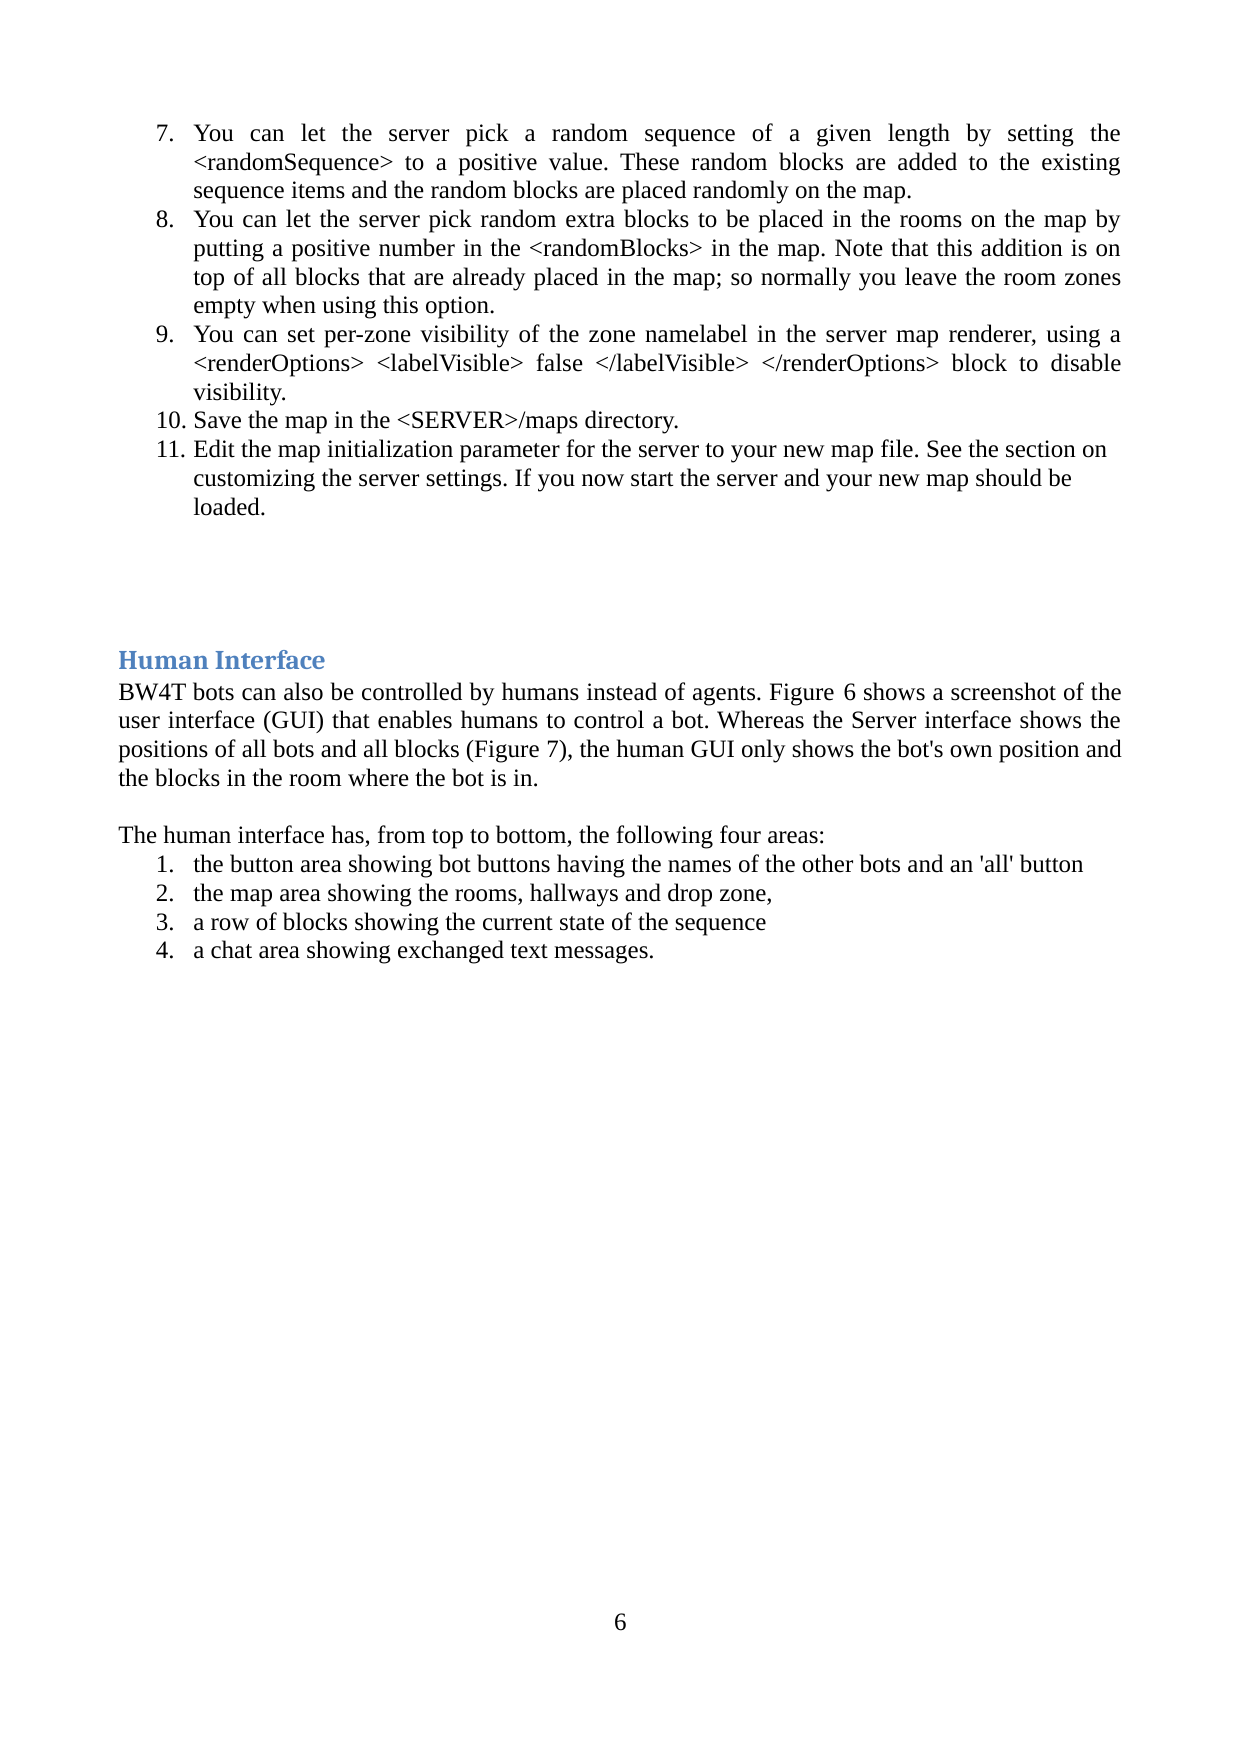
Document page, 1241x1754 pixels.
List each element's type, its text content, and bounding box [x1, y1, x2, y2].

list the map area showing the rooms, hallways and drop zone, [156, 878, 1122, 907]
list the button area showing bot buttons having the names of the other bots and an 'all' button [156, 849, 1122, 878]
subtitle Human Interface [118, 645, 1122, 677]
list a chat area showing exchanged text messages. [156, 935, 1122, 964]
text The human interface has, from top to bottom, the following four areas: [118, 820, 1122, 849]
list You can set per-zone visibility of the zone namelabel in the server map renderer, using a <renderOptions> <labelVisible> false </labelVisible> </renderOptions> block to disable visibility. [156, 319, 1122, 406]
list Save the map in the <SERVER>/maps directory. [156, 406, 1122, 434]
list Edit the map initialization parameter for the server to your new map file. See the section on customizing the server settings. If you now start the server and your new map should be loaded. [156, 434, 1122, 521]
list You can let the server pick a random sequence of a given length by setting the <randomSequence> to a positive value. These random blocks are added to the existing sequence items and the random blocks are placed randomly on the map. [156, 118, 1122, 204]
list a row of blocks showing the current state of the sequence [156, 907, 1122, 935]
text BW4T bots can also be controlled by humans instead of agents. Figure 5 shows a screenshot of the user interface (GUI) that enables humans to control a bot. Whereas the Server interface shows the positions of all bots and all blocks (Figure 6), the human GUI only shows the bot's own position and the blocks in the room where the bot is in. [118, 677, 1122, 792]
list You can let the server pick random extra blocks to be placed in the rooms on the map by putting a positive number in the <randomBlocks> in the map. Note that this addition is on top of all blocks that are already placed in the map; so normally you leave the room zones empty when using this option. [156, 204, 1122, 319]
